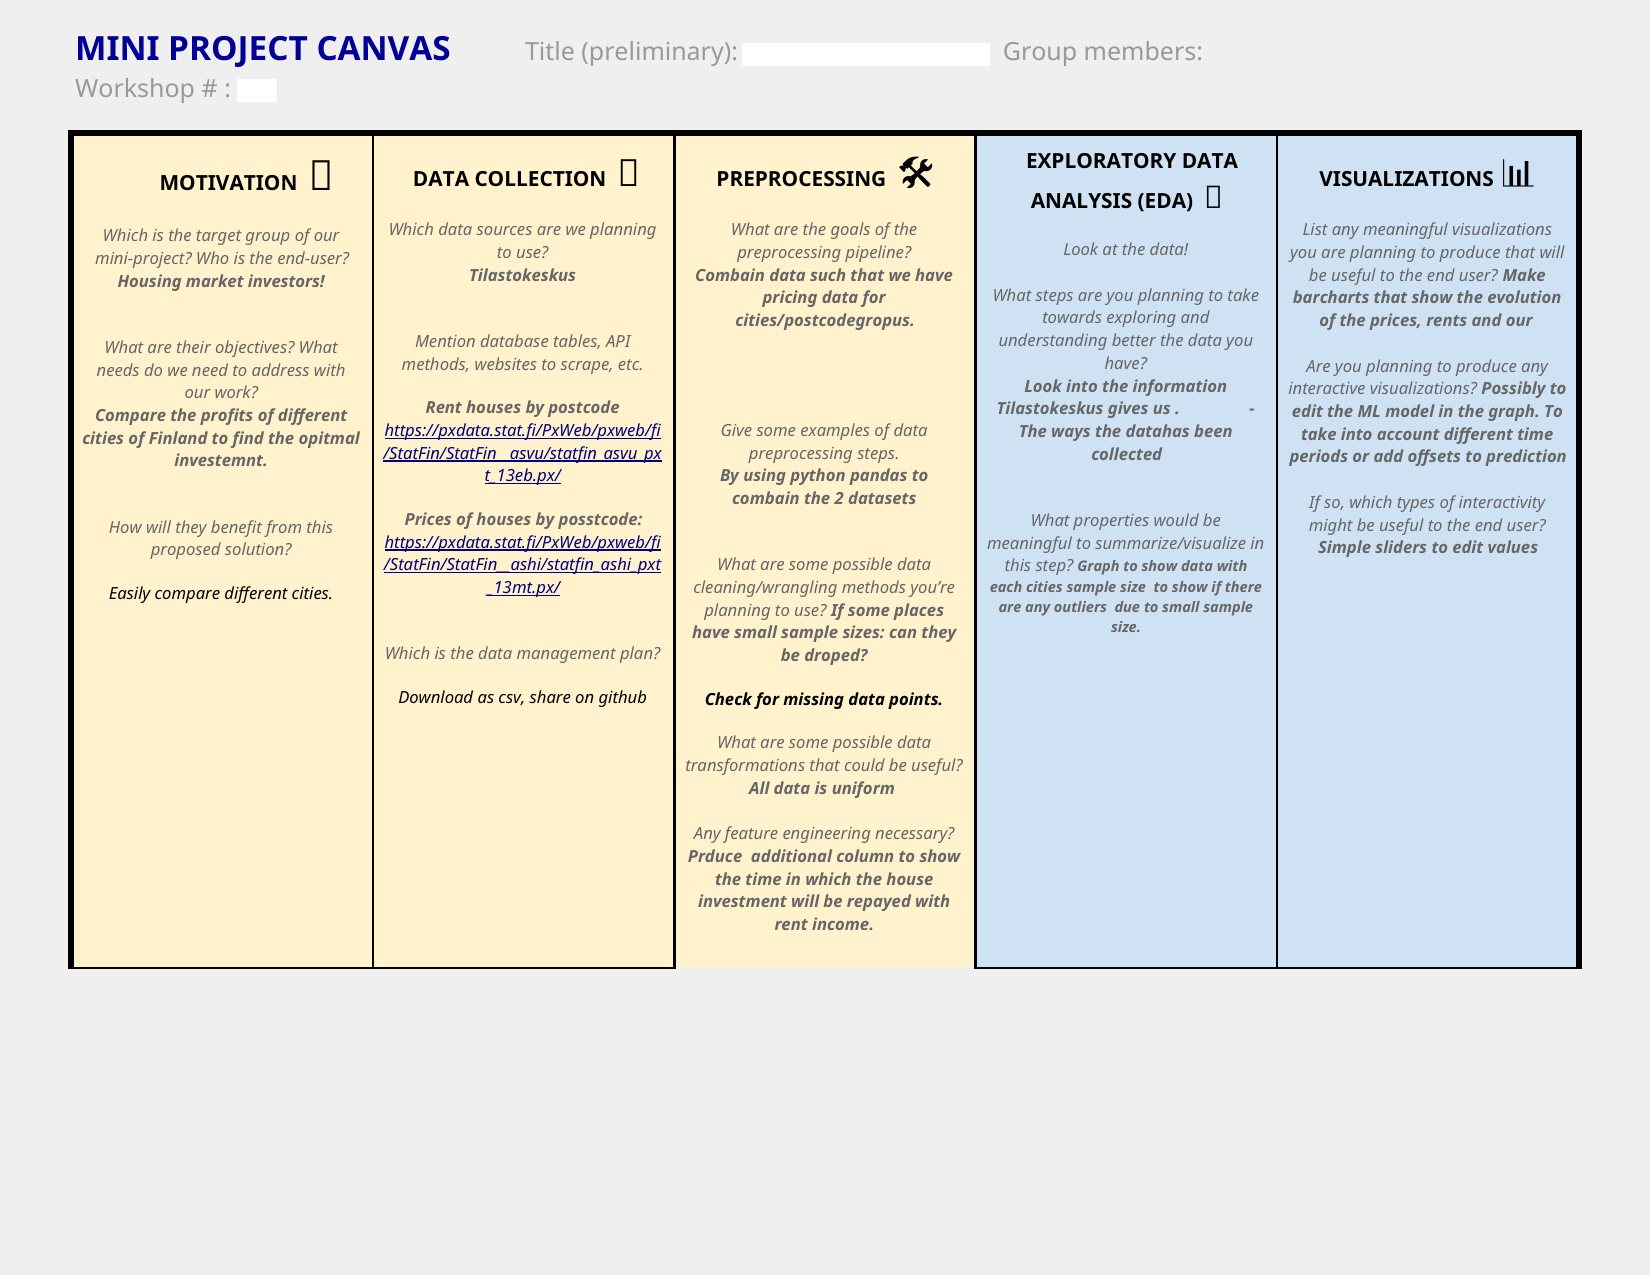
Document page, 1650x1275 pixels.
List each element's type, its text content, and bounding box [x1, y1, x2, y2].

table_header PREPROCESSING 🛠 What are the goals of the preprocessing pipeline? Combain data such that we have pricing data for cities/postcodegropus. Give some examples of data preprocessing steps. By using python pandas to combain the 2 datasets What are some possible data cleaning/wrangling methods you’re planning to use? If some places have small sample sizes: can they be droped? Check for missing data points. What are some possible data transformations that could be useful? All data is uniform Any feature engineering necessary? Prduce additional column to show the time in which the house investment will be repayed with rent income. [676, 136, 974, 967]
table_header VISUALIZATIONS 📊 List any meaningful visualizations you are planning to produce that will be useful to the end user? Make barcharts that show the evolution of the prices, rents and our Are you planning to produce any interactive visualizations? Possibly to edit the ML model in the graph. To take into account different time periods or add offsets to prediction If so, which types of interactivity might be useful to the end user? Simple sliders to edit values [1278, 136, 1576, 967]
table_header MOTIVATION 🎯 Which is the target group of our mini-project? Who is the end-user? Housing market investors! What are their objectives? What needs do we need to address with our work? Compare the profits of different cities of Finland to find the opitmal investemnt. How will they benefit from this proposed solution? Easily compare different cities. [74, 136, 372, 967]
table_header EXPLORATORY DATA ANALYSIS (EDA) 🔎 Look at the data! What steps are you planning to take towards exploring and understanding better the data you have? Look into the information Tilastokeskus gives us . -The ways the datahas been collected What properties would be meaningful to summarize/visualize in this step? Graph to show data with each cities sample size to show if there are any outliers due to small sample size. [977, 136, 1276, 967]
table_header DATA COLLECTION 🧩 Which data sources are we planning to use? Tilastokeskus Mention database tables, API methods, websites to scrape, etc. Rent houses by postcode https://pxdata.stat.fi/PxWeb/pxweb/fi/StatFin/StatFin__asvu/statfin_asvu_pxt_13eb.px/ Prices of houses by posstcode: https://pxdata.stat.fi/PxWeb/pxweb/fi/StatFin/StatFin__ashi/statfin_ashi_pxt_13mt.px/ Which is the data management plan? Download as csv, share on github [374, 136, 673, 967]
subtitle MINI PROJECT CANVAS Title (preliminary): Group members: Workshop # : . [75, 25, 1575, 104]
